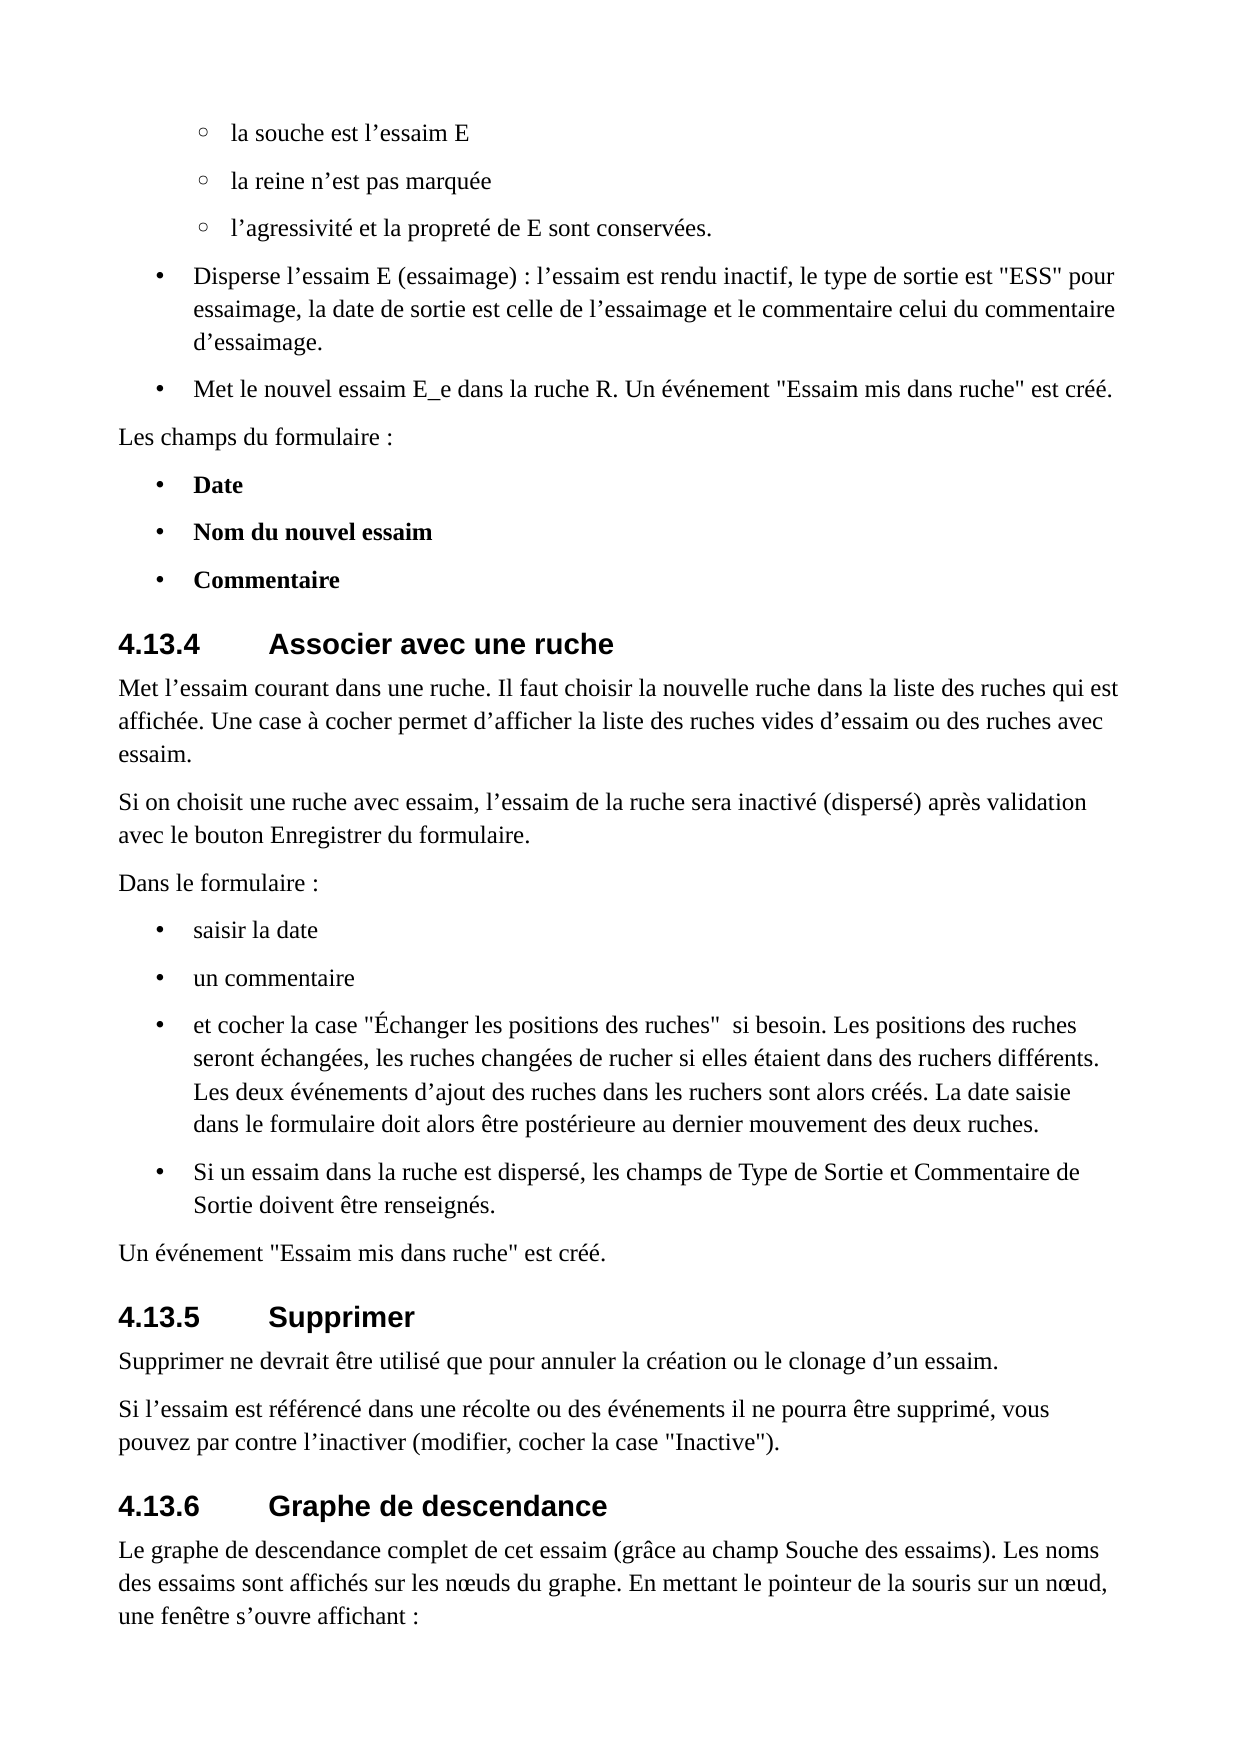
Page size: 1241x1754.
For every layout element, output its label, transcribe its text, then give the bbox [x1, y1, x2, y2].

text Dans le formulaire : [118, 868, 1122, 896]
text Si on choisit une ruche avec essaim, l’essaim de la ruche sera inactivé (dispersé) après validation avec le bouton Enregistrer du formulaire. [118, 787, 1122, 849]
list Si un essaim dans la ruche est dispersé, les champs de Type de Sortie et Commentaire de Sortie doivent être renseignés. [156, 1157, 1122, 1219]
list Date [156, 470, 1122, 498]
list Commentaire [156, 565, 1122, 594]
text Supprimer ne devrait être utilisé que pour annuler la création ou le clonage d’un essaim. [118, 1346, 1122, 1375]
text Les champs du formulaire : [118, 422, 1122, 451]
list Met le nouvel essaim E_e dans la ruche R. Un événement "Essaim mis dans ruche" est créé. [156, 374, 1122, 403]
list la souche est l’essaim E [193, 118, 1122, 147]
list la reine n’est pas marquée [193, 166, 1122, 194]
subtitle Supprimer [118, 1300, 1122, 1334]
text Met l’essaim courant dans une ruche. Il faut choisir la nouvelle ruche dans la liste des ruches qui est affichée. Une case à cocher permet d’afficher la liste des ruches vides d’essaim ou des ruches avec essaim. [118, 673, 1122, 768]
subtitle Graphe de descendance [118, 1489, 1122, 1523]
list saisir la date [156, 915, 1122, 944]
list et cocher la case "Échanger les positions des ruches" si besoin. Les positions des ruches seront échangées, les ruches changées de rucher si elles étaient dans des ruchers différents. Les deux événements d’ajout des ruches dans les ruchers sont alors créés. La date saisie dans le formulaire doit alors être postérieure au dernier mouvement des deux ruches. [156, 1011, 1122, 1138]
list Disperse l’essaim E (essaimage) : l’essaim est rendu inactif, le type de sortie est "ESS" pour essaimage, la date de sortie est celle de l’essaimage et le commentaire celui du commentaire d’essaimage. [156, 261, 1122, 356]
text Le graphe de descendance complet de cet essaim (grâce au champ Souche des essaims). Les noms des essaims sont affichés sur les nœuds du graphe. En mettant le pointeur de la souris sur un nœud, une fenêtre s’ouvre affichant : [118, 1535, 1122, 1630]
list l’agressivité et la propreté de E sont conservées. [193, 213, 1122, 242]
list un commentaire [156, 963, 1122, 992]
list Nom du nouvel essaim [156, 517, 1122, 546]
subtitle Associer avec une ruche [118, 627, 1122, 661]
text Un événement "Essaim mis dans ruche" est créé. [118, 1238, 1122, 1267]
text Si l’essaim est référencé dans une récolte ou des événements il ne pourra être supprimé, vous pouvez par contre l’inactiver (modifier, cocher la case "Inactive"). [118, 1394, 1122, 1456]
